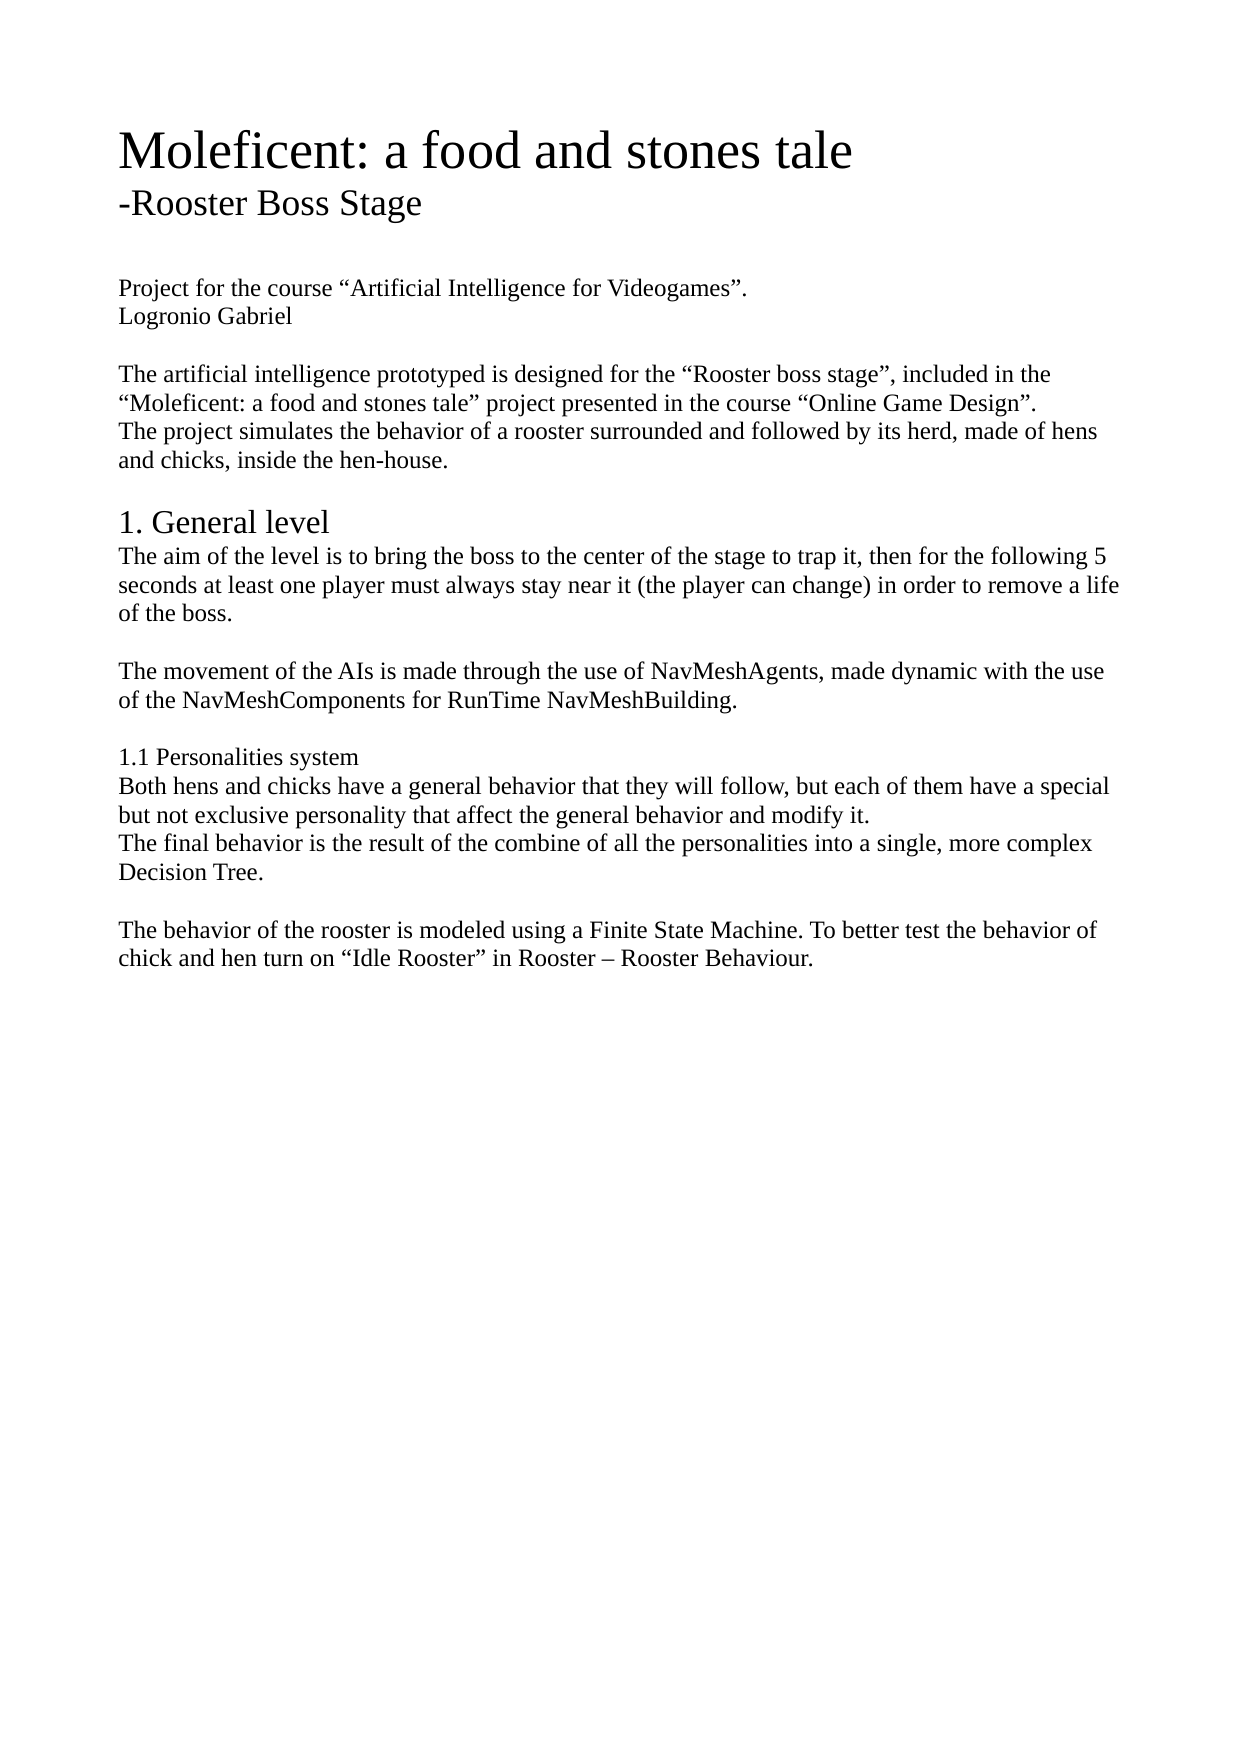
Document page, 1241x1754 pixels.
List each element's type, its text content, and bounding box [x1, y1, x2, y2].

text Both hens and chicks have a general behavior that they will follow, but each of them have a special but not exclusive personality that affect the general behavior and modify it. [118, 771, 1122, 828]
text Project for the course “Artificial Intelligence for Videogames”. [118, 273, 1122, 301]
text Logronio Gabriel [118, 301, 1122, 330]
text The project simulates the behavior of a rooster surrounded and followed by its herd, made of hens and chicks, inside the hen-house. [118, 416, 1122, 474]
text -Rooster Boss Stage [118, 180, 1122, 223]
text The final behavior is the result of the combine of all the personalities into a single, more complex Decision Tree. [118, 828, 1122, 886]
text The aim of the level is to bring the boss to the center of the stage to trap it, then for the following 5 seconds at least one player must always stay near it (the player can change) in order to remove a life of the boss. [118, 541, 1122, 627]
text 1.1 Personalities system [118, 742, 1122, 771]
text The artificial intelligence prototyped is designed for the “Rooster boss stage”, included in the “Moleficent: a food and stones tale” project presented in the course “Online Game Design”. [118, 359, 1122, 416]
text The behavior of the rooster is modeled using a Finite State Machine. To better test the behavior of chick and hen turn on “Idle Rooster” in Rooster – Rooster Behaviour. [118, 915, 1122, 972]
text 1. General level [118, 503, 1122, 541]
text The movement of the AIs is made through the use of NavMeshAgents, made dynamic with the use of the NavMeshComponents for RunTime NavMeshBuilding. [118, 656, 1122, 713]
text Moleficent: a food and stones tale [118, 118, 1122, 180]
